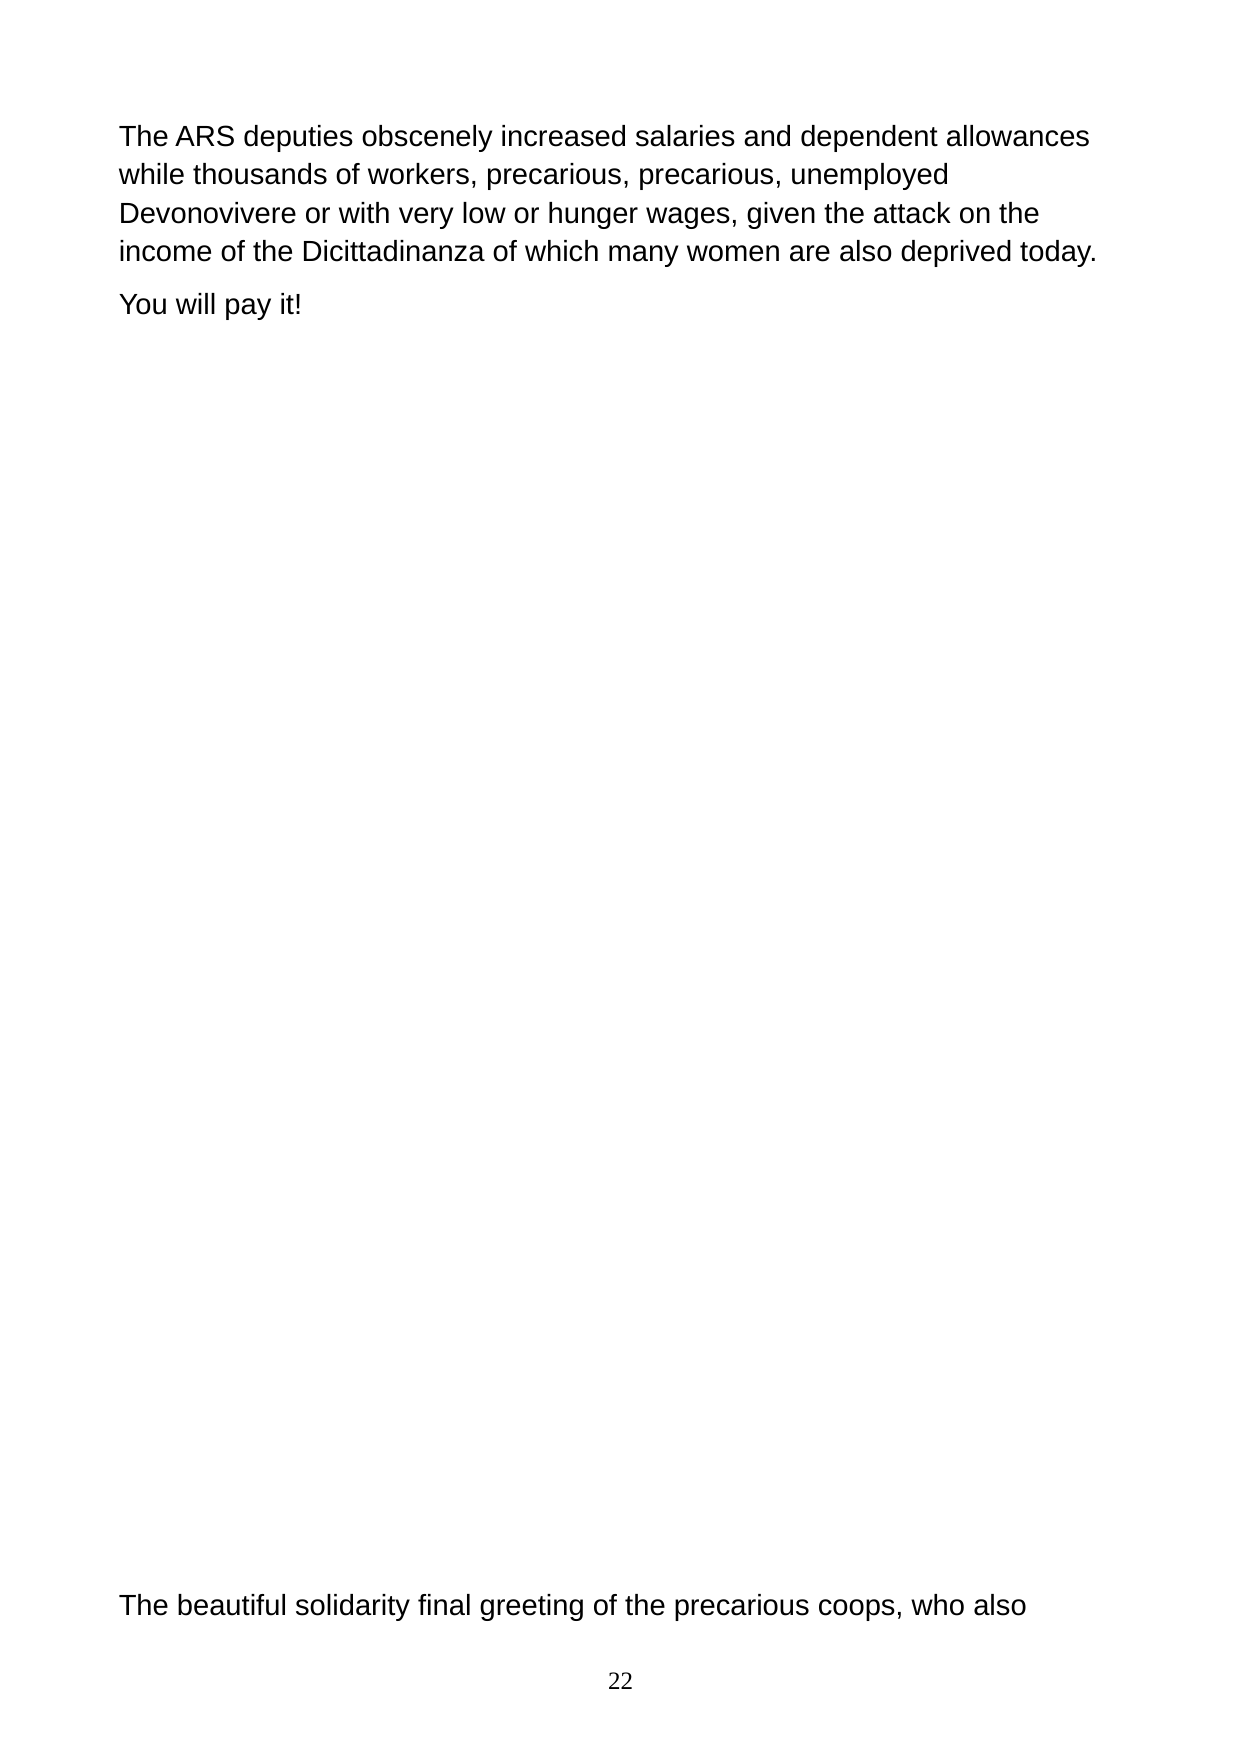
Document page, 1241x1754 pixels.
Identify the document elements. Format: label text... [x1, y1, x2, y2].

text The beautiful solidarity final greeting of the precarious coops, who also [118, 972, 1122, 1622]
text You will pay it! [118, 287, 1122, 321]
text The ARS deputies obscenely increased salaries and dependent allowances while thousands of workers, precarious, precarious, unemployed Devonovivere or with very low or hunger wages, given the attack on the income of the Dicittadinanza of which many women are also deprived today. [118, 118, 1122, 268]
